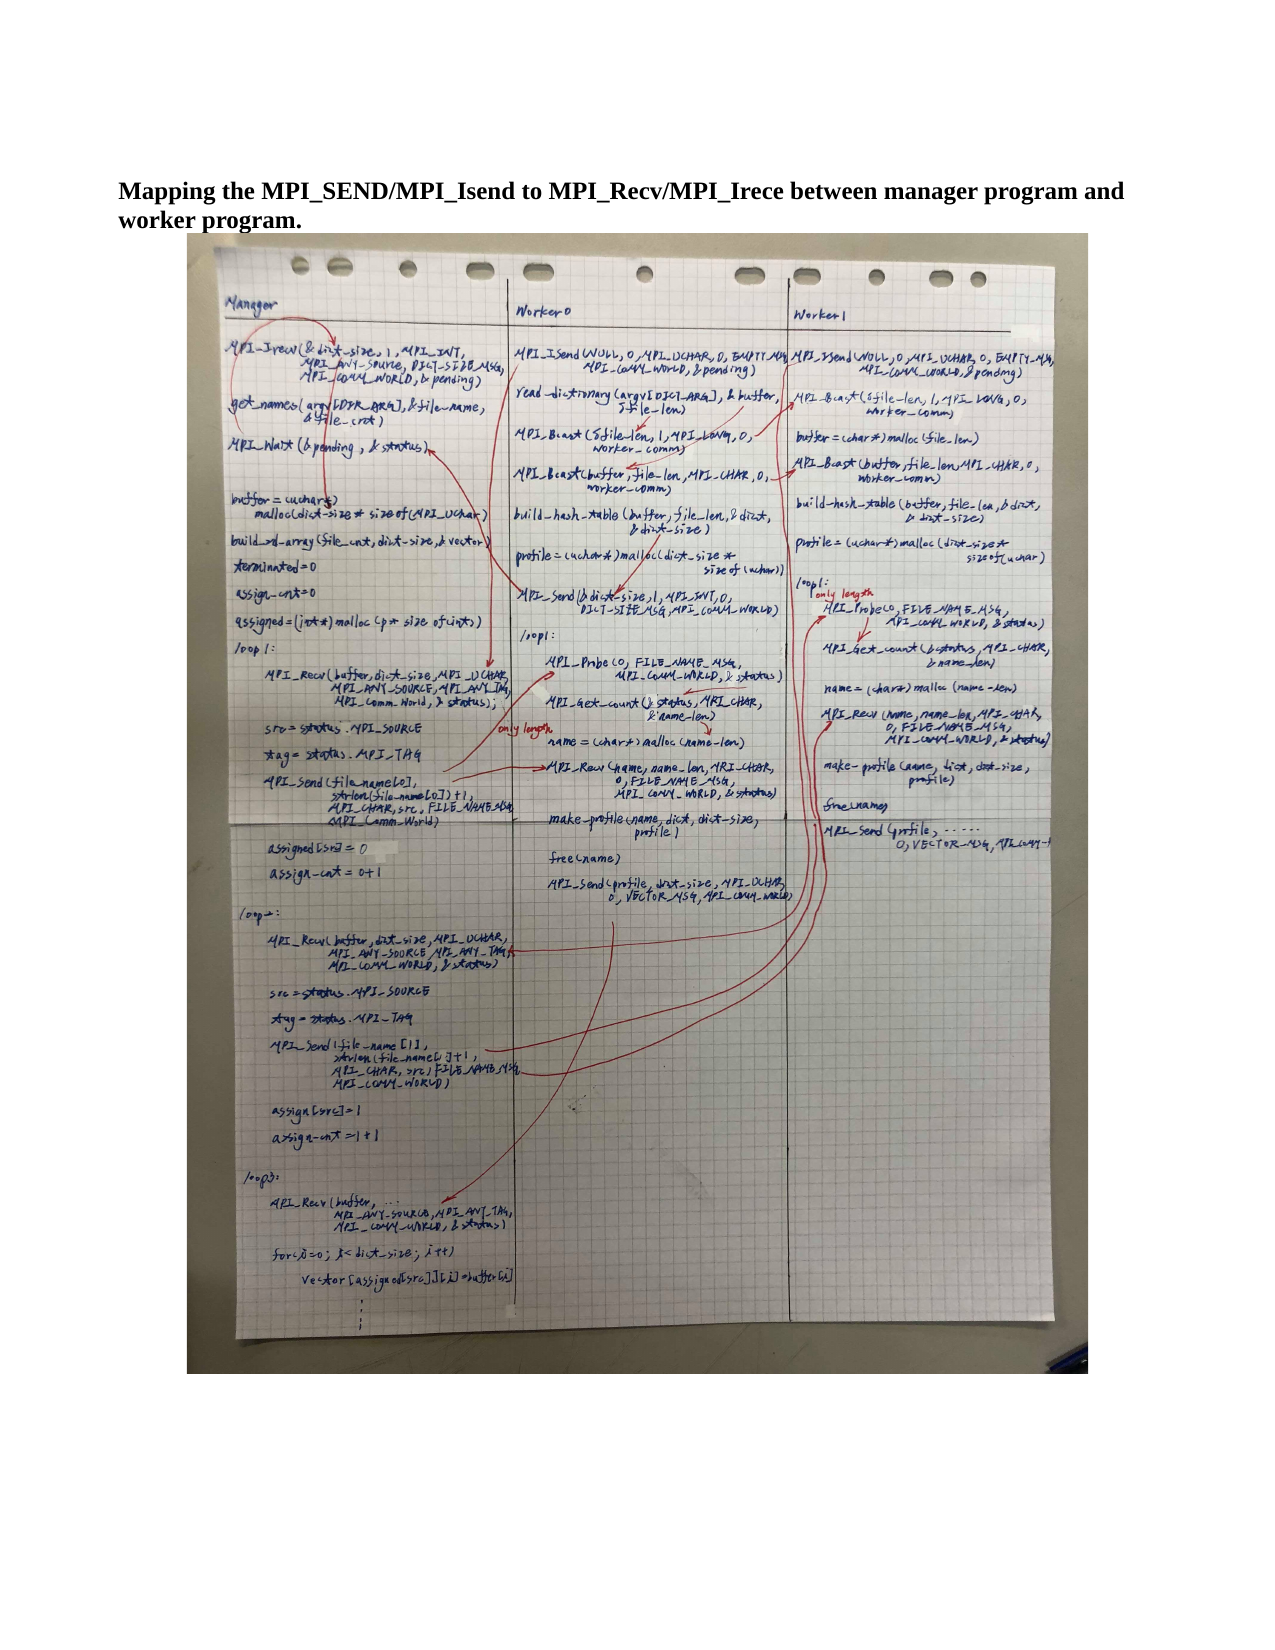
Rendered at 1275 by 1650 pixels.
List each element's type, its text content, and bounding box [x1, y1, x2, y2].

picture [186, 233, 1089, 1374]
text Mapping the MPI_SEND/MPI_Isend to MPI_Recv/MPI_Irece between manager program and worker program. [118, 176, 1157, 234]
